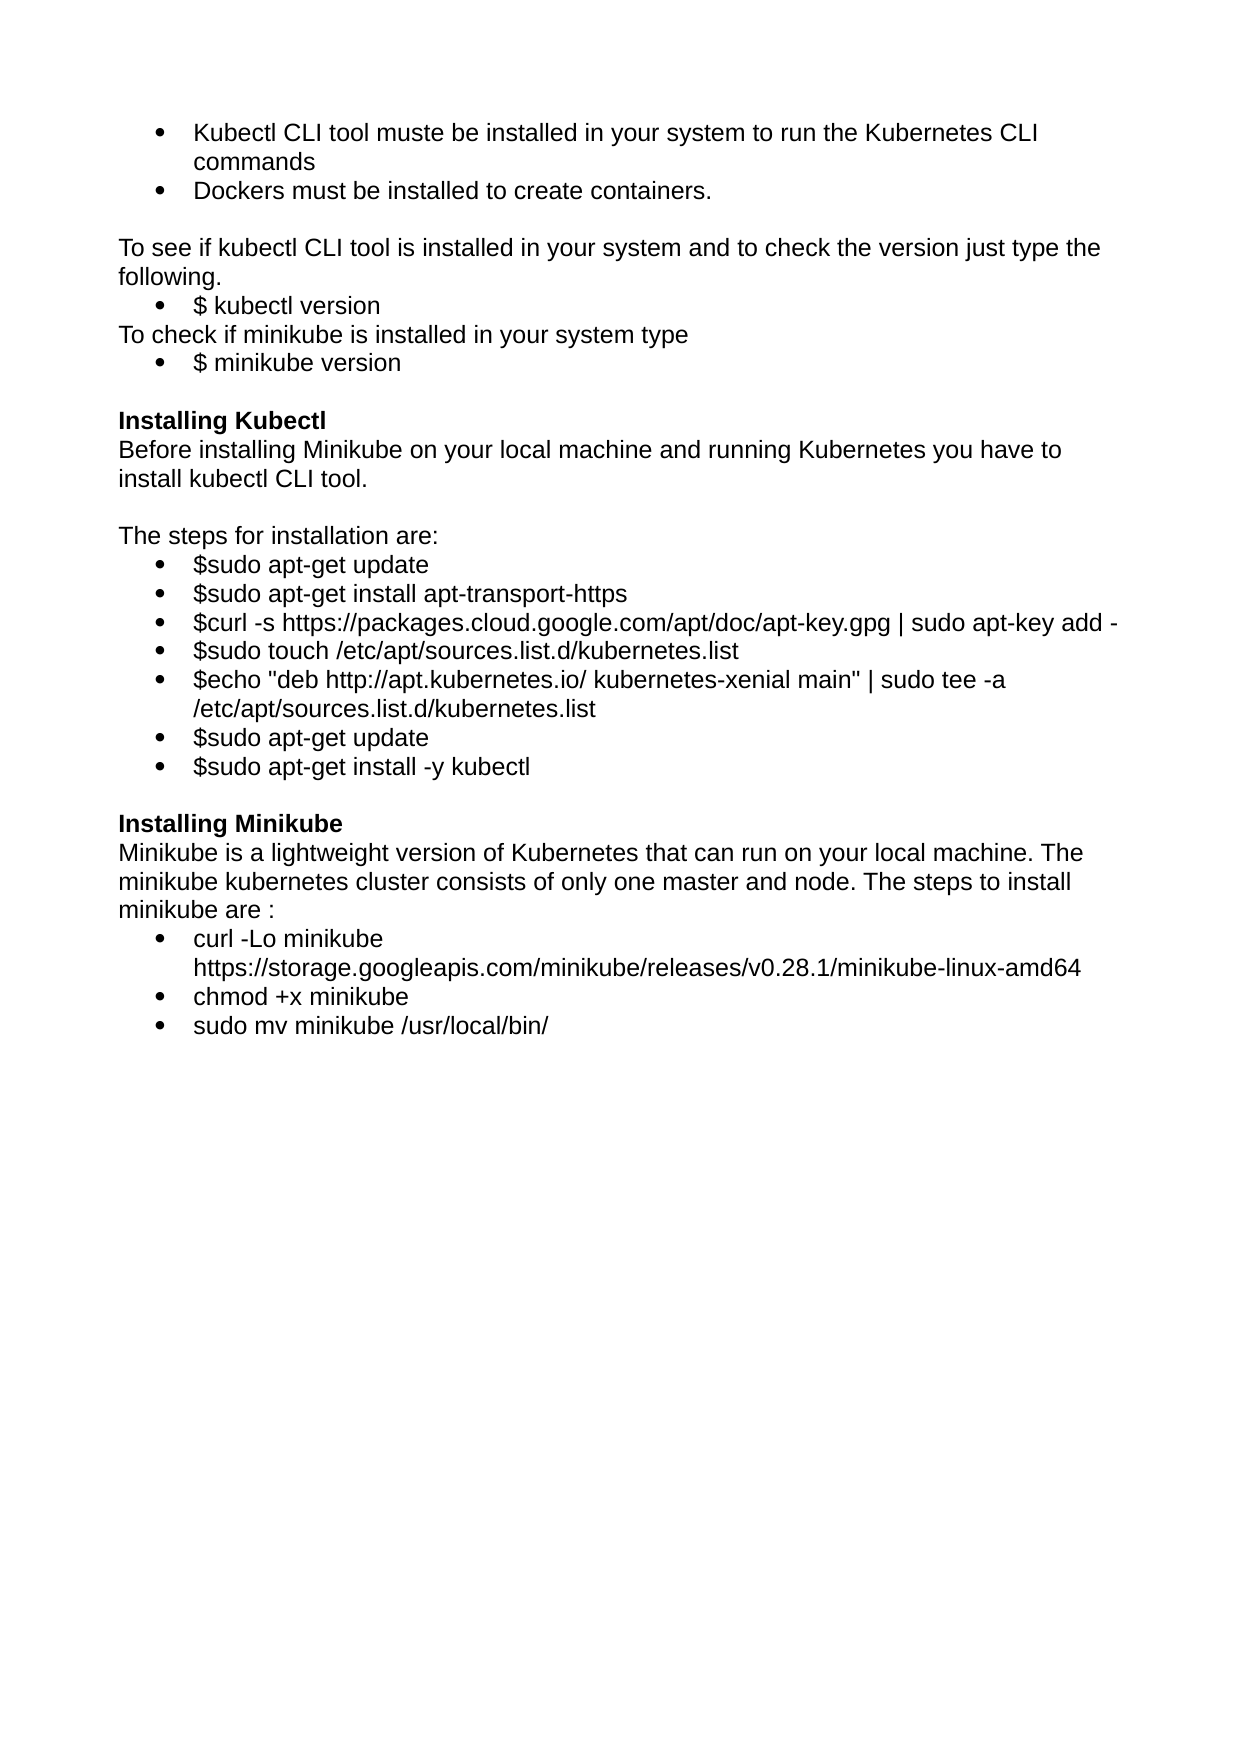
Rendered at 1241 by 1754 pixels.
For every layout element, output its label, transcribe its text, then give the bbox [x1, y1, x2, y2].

list $ kubectl version [156, 291, 1122, 320]
list $ minikube version [156, 348, 1122, 377]
list $sudo touch /etc/apt/sources.list.d/kubernetes.list [156, 636, 1122, 665]
list Dockers must be installed to create containers. [156, 176, 1122, 204]
list $curl -s https://packages.cloud.google.com/apt/doc/apt-key.gpg | sudo apt-key add - [156, 607, 1122, 636]
list $sudo apt-get update [156, 723, 1122, 752]
list chmod +x minikube [156, 982, 1122, 1011]
text Minikube is a lightweight version of Kubernetes that can run on your local machine. The minikube kubernetes cluster consists of only one master and node. The steps to install minikube are : [118, 838, 1122, 924]
list $sudo apt-get install apt-transport-https [156, 579, 1122, 607]
list curl -Lo minikube https://storage.googleapis.com/minikube/releases/v0.28.1/minikube-linux-amd64 [156, 924, 1122, 982]
list $sudo apt-get install -y kubectl [156, 752, 1122, 781]
text Before installing Minikube on your local machine and running Kubernetes you have to install kubectl CLI tool. [118, 435, 1122, 492]
text To check if minikube is installed in your system type [118, 320, 1122, 348]
list $sudo apt-get update [156, 550, 1122, 579]
list Kubectl CLI tool muste be installed in your system to run the Kubernetes CLI commands [156, 118, 1122, 176]
text Installing Minikube [118, 809, 1122, 838]
list sudo mv minikube /usr/local/bin/ [156, 1011, 1122, 1039]
text The steps for installation are: [118, 521, 1122, 550]
text To see if kubectl CLI tool is installed in your system and to check the version just type the following. [118, 233, 1122, 291]
text Installing Kubectl [118, 406, 1122, 435]
list $echo "deb http://apt.kubernetes.io/ kubernetes-xenial main" | sudo tee -a /etc/apt/sources.list.d/kubernetes.list [156, 665, 1122, 723]
